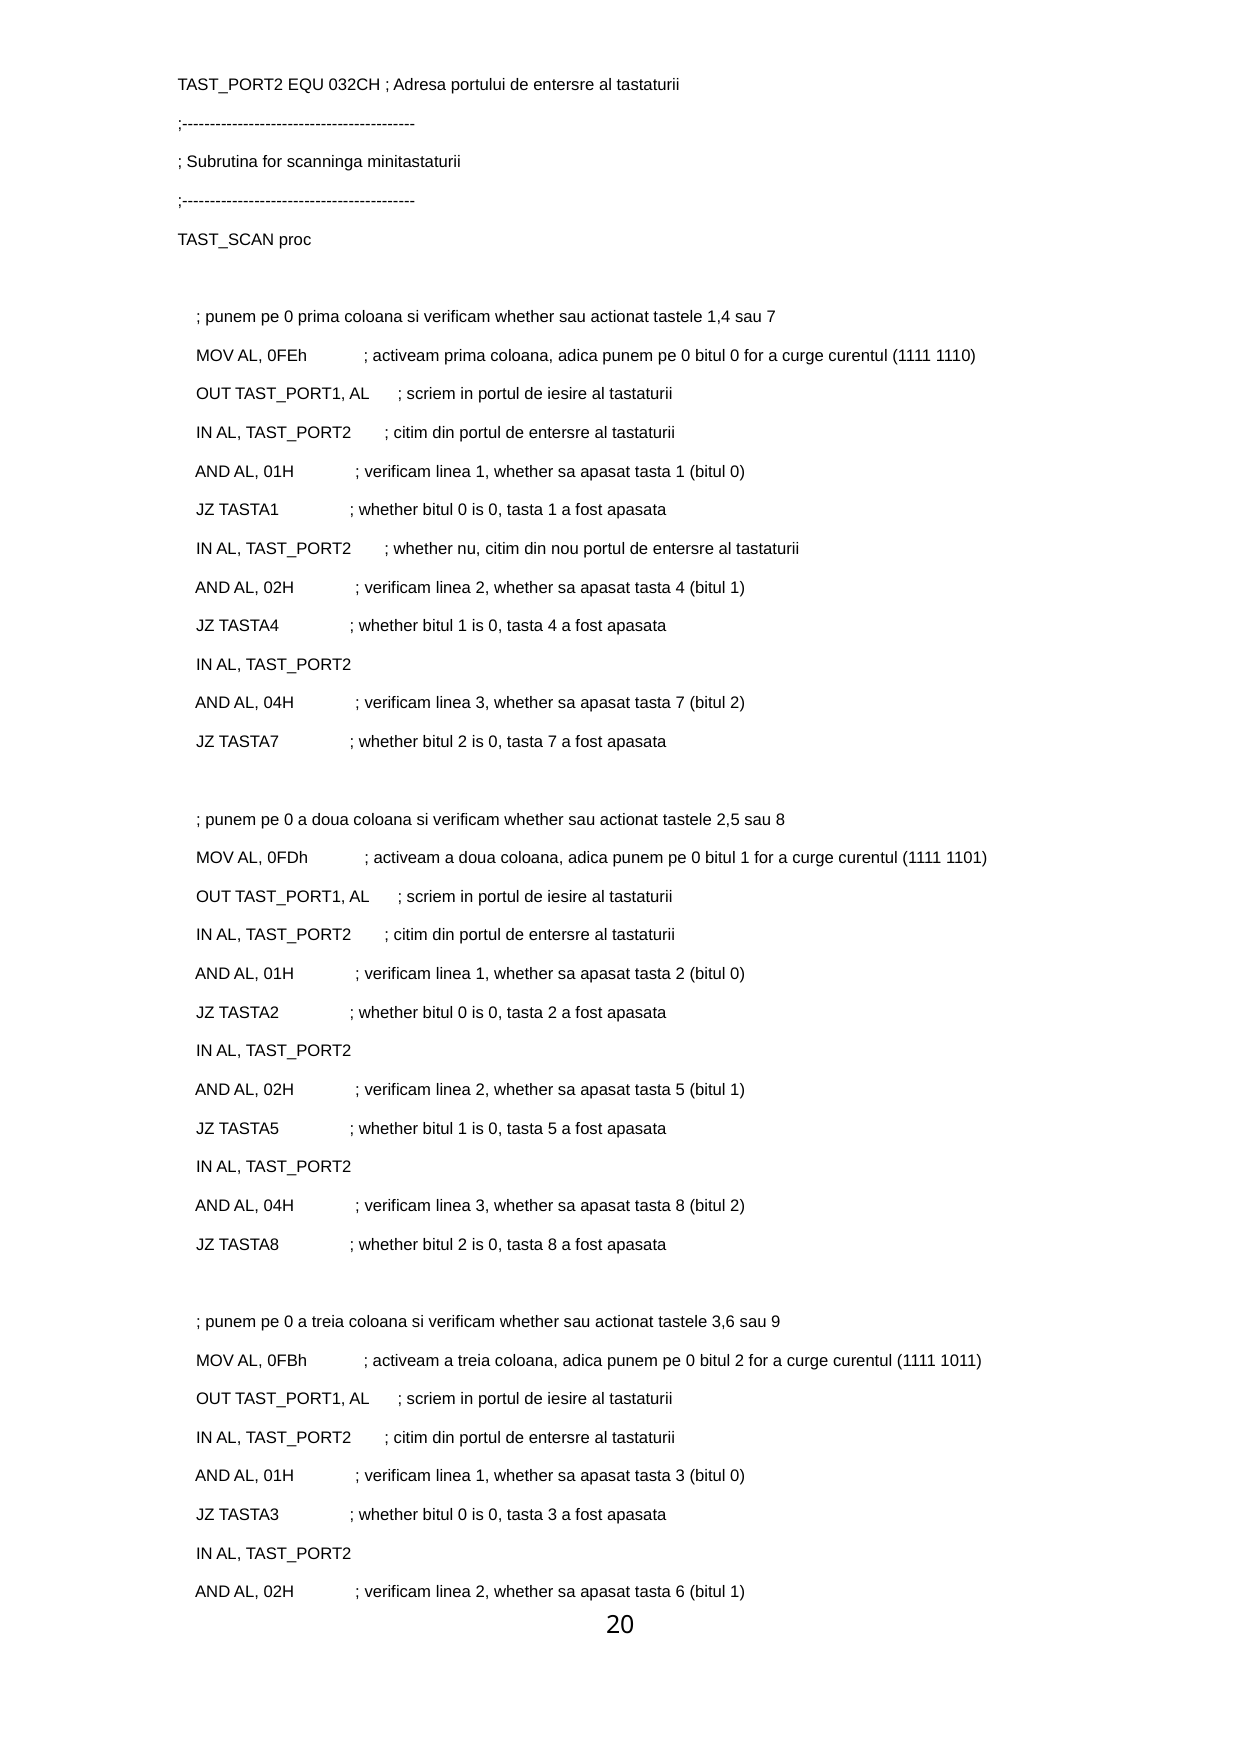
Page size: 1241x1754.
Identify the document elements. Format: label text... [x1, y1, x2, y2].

text AND AL, 02H ; verificam linea 2, whether sa apasat tasta 5 (bitul 1) [177, 1080, 1063, 1099]
text ; punem pe 0 a treia coloana si verificam whether sau actionat tastele 3,6 sau 9 [177, 1312, 1063, 1331]
text IN AL, TAST_PORT2 [177, 1543, 1063, 1563]
text AND AL, 01H ; verificam linea 1, whether sa apasat tasta 2 (bitul 0) [177, 964, 1063, 983]
text OUT TAST_PORT1, AL ; scriem in portul de iesire al tastaturii [177, 1389, 1063, 1408]
text OUT TAST_PORT1, AL ; scriem in portul de iesire al tastaturii [177, 887, 1063, 906]
text ; punem pe 0 prima coloana si verificam whether sau actionat tastele 1,4 sau 7 [177, 307, 1063, 326]
text AND AL, 02H ; verificam linea 2, whether sa apasat tasta 4 (bitul 1) [177, 577, 1063, 597]
text AND AL, 04H ; verificam linea 3, whether sa apasat tasta 8 (bitul 2) [177, 1196, 1063, 1215]
text AND AL, 04H ; verificam linea 3, whether sa apasat tasta 7 (bitul 2) [177, 693, 1063, 712]
text TAST_PORT2 EQU 032CH ; Adresa portului de entersre al tastaturii [177, 75, 1063, 94]
text IN AL, TAST_PORT2 ; citim din portul de entersre al tastaturii [177, 1428, 1063, 1447]
text OUT TAST_PORT1, AL ; scriem in portul de iesire al tastaturii [177, 384, 1063, 403]
text IN AL, TAST_PORT2 [177, 1157, 1063, 1176]
text ;------------------------------------------ [177, 114, 1063, 133]
text MOV AL, 0FDh ; activeam a doua coloana, adica punem pe 0 bitul 1 for a curge curentul (1111 1101) [177, 848, 1063, 867]
text ;------------------------------------------ [177, 191, 1063, 210]
text JZ TASTA8 ; whether bitul 2 is 0, tasta 8 a fost apasata [177, 1234, 1063, 1253]
text AND AL, 02H ; verificam linea 2, whether sa apasat tasta 6 (bitul 1) [177, 1582, 1063, 1601]
text MOV AL, 0FEh ; activeam prima coloana, adica punem pe 0 bitul 0 for a curge curentul (1111 1110) [177, 346, 1063, 365]
text IN AL, TAST_PORT2 [177, 655, 1063, 674]
text JZ TASTA3 ; whether bitul 0 is 0, tasta 3 a fost apasata [177, 1505, 1063, 1524]
text JZ TASTA2 ; whether bitul 0 is 0, tasta 2 a fost apasata [177, 1002, 1063, 1022]
text ; punem pe 0 a doua coloana si verificam whether sau actionat tastele 2,5 sau 8 [177, 809, 1063, 828]
text IN AL, TAST_PORT2 ; citim din portul de entersre al tastaturii [177, 925, 1063, 944]
text JZ TASTA1 ; whether bitul 0 is 0, tasta 1 a fost apasata [177, 500, 1063, 519]
text AND AL, 01H ; verificam linea 1, whether sa apasat tasta 1 (bitul 0) [177, 461, 1063, 481]
text JZ TASTA5 ; whether bitul 1 is 0, tasta 5 a fost apasata [177, 1118, 1063, 1138]
text ; Subrutina for scanninga minitastaturii [177, 152, 1063, 171]
text JZ TASTA4 ; whether bitul 1 is 0, tasta 4 a fost apasata [177, 616, 1063, 635]
text JZ TASTA7 ; whether bitul 2 is 0, tasta 7 a fost apasata [177, 732, 1063, 751]
text IN AL, TAST_PORT2 [177, 1041, 1063, 1060]
text IN AL, TAST_PORT2 ; whether nu, citim din nou portul de entersre al tastaturii [177, 539, 1063, 558]
text TAST_SCAN proc [177, 229, 1063, 249]
text MOV AL, 0FBh ; activeam a treia coloana, adica punem pe 0 bitul 2 for a curge curentul (1111 1011) [177, 1350, 1063, 1369]
text AND AL, 01H ; verificam linea 1, whether sa apasat tasta 3 (bitul 0) [177, 1466, 1063, 1485]
text IN AL, TAST_PORT2 ; citim din portul de entersre al tastaturii [177, 423, 1063, 442]
